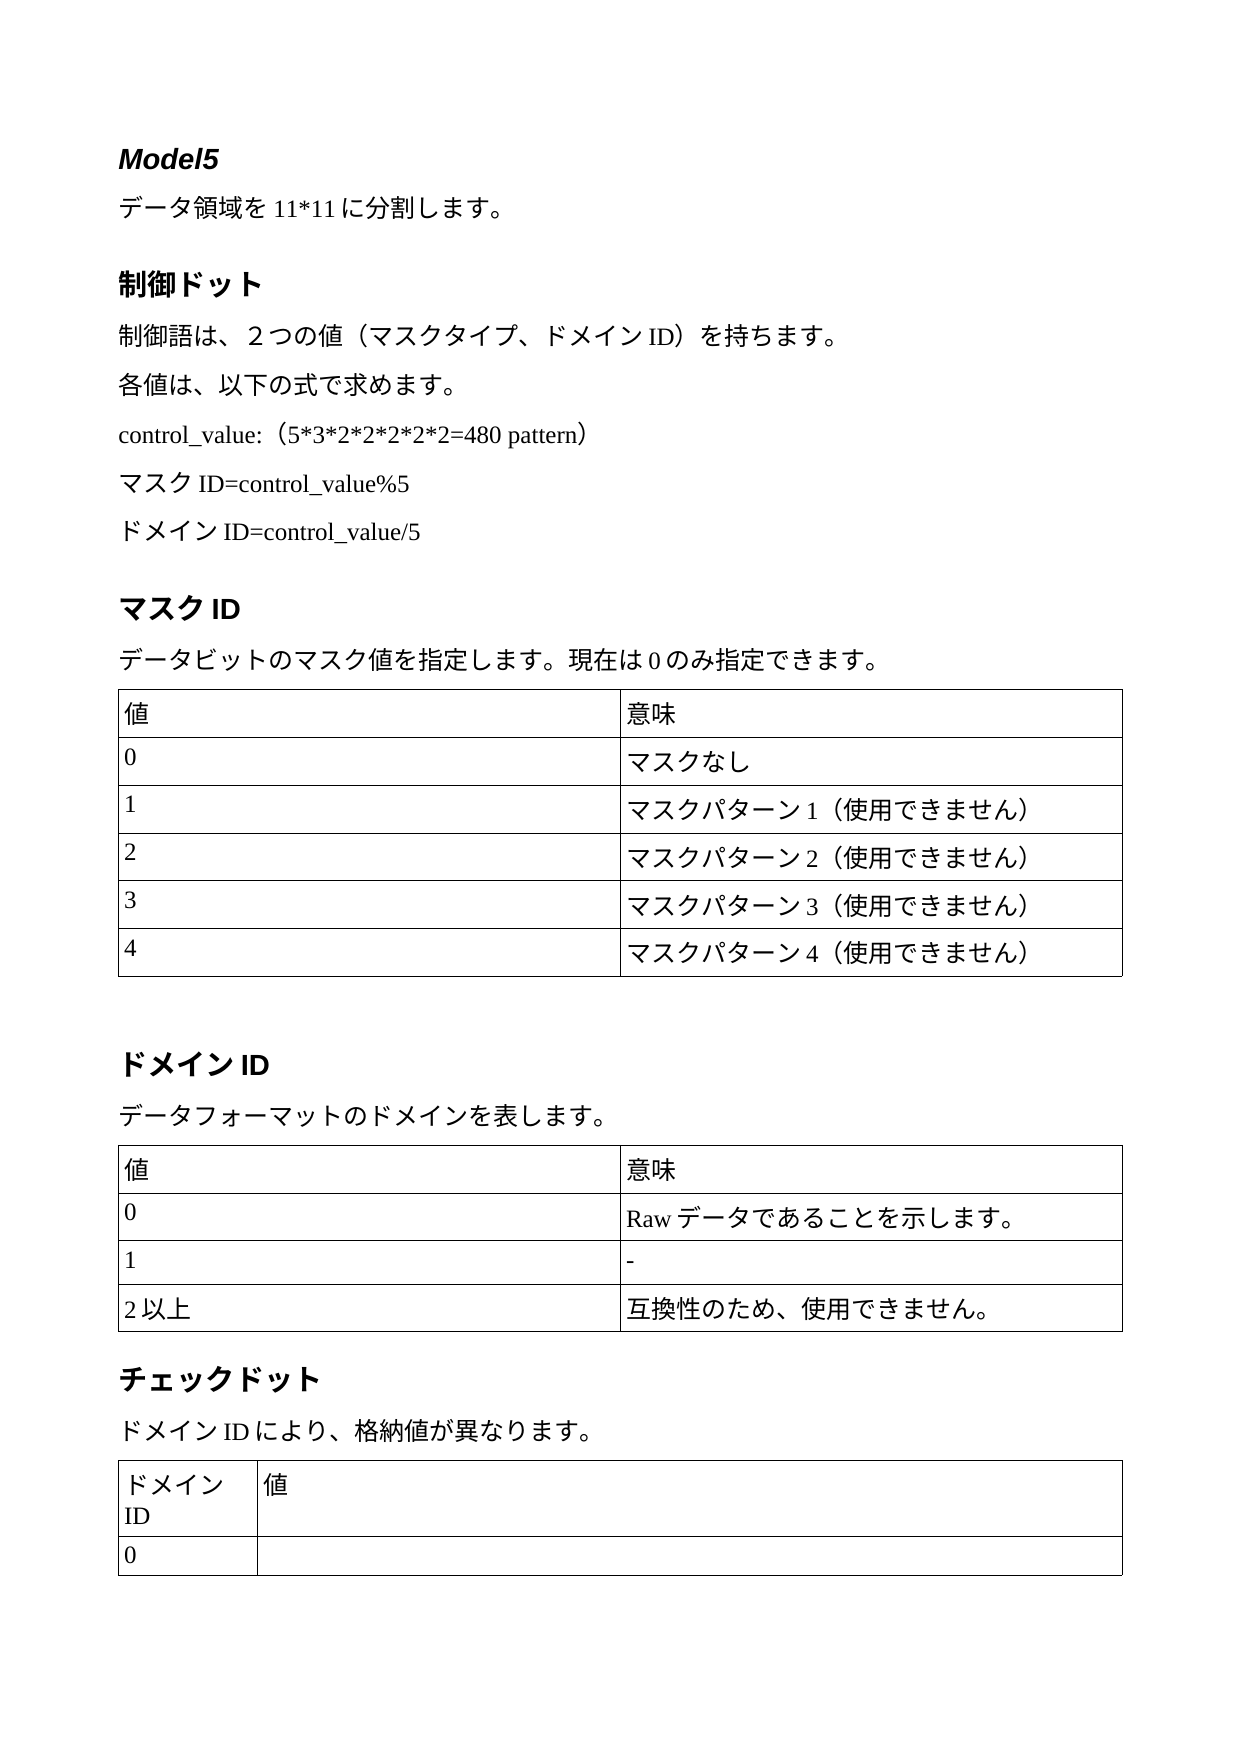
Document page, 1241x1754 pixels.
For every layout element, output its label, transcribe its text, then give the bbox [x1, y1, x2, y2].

table_cell 0 [119, 738, 620, 785]
table_cell 2以上 [119, 1285, 620, 1331]
table_cell マスクパターン4（使用できません） [621, 929, 1122, 976]
table_cell [258, 1537, 1122, 1575]
table_cell マスクパターン1（使用できません） [621, 786, 1122, 832]
table_cell マスクなし [621, 738, 1122, 785]
text 各値は、以下の式で求めます。 [118, 366, 1122, 402]
table_cell 3 [119, 881, 620, 928]
subtitle ドメインID [118, 1041, 1122, 1083]
subtitle 制御ドット [118, 262, 1122, 304]
text 制御語は、２つの値（マスクタイプ、ドメインID）を持ちます。 [118, 317, 1122, 353]
subtitle Model5 [118, 143, 1122, 176]
text ドメインID=control_value/5 [118, 512, 1122, 548]
table_cell - [621, 1241, 1122, 1283]
text データビットのマスク値を指定します。現在は0のみ指定できます。 [118, 640, 1122, 677]
table_cell 互換性のため、使用できません。 [621, 1285, 1122, 1331]
table_header 値 [258, 1461, 1122, 1536]
table_cell 1 [119, 786, 620, 832]
subtitle マスクID [118, 586, 1122, 628]
text データフォーマットのドメインを表します。 [118, 1096, 1122, 1132]
text control_value:（5*3*2*2*2*2*2=480 pattern） [118, 414, 1122, 451]
table_header 値 [119, 690, 620, 737]
table_cell マスクパターン2（使用できません） [621, 834, 1122, 880]
table_cell 0 [119, 1537, 257, 1575]
table_header 値 [119, 1146, 620, 1193]
text ドメインIDにより、格納値が異なります。 [118, 1411, 1122, 1447]
text マスクID=control_value%5 [118, 463, 1122, 499]
table_cell 2 [119, 834, 620, 880]
table_cell Rawデータであることを示します。 [621, 1194, 1122, 1240]
table_cell マスクパターン3（使用できません） [621, 881, 1122, 928]
text データ領域を11*11に分割します。 [118, 188, 1122, 224]
subtitle チェックドット [118, 1356, 1122, 1399]
table_cell 0 [119, 1194, 620, 1240]
table_header ドメインID [119, 1461, 257, 1536]
table_header 意味 [621, 1146, 1122, 1193]
table_header 意味 [621, 690, 1122, 737]
table_cell 4 [119, 929, 620, 976]
table_cell 1 [119, 1241, 620, 1283]
